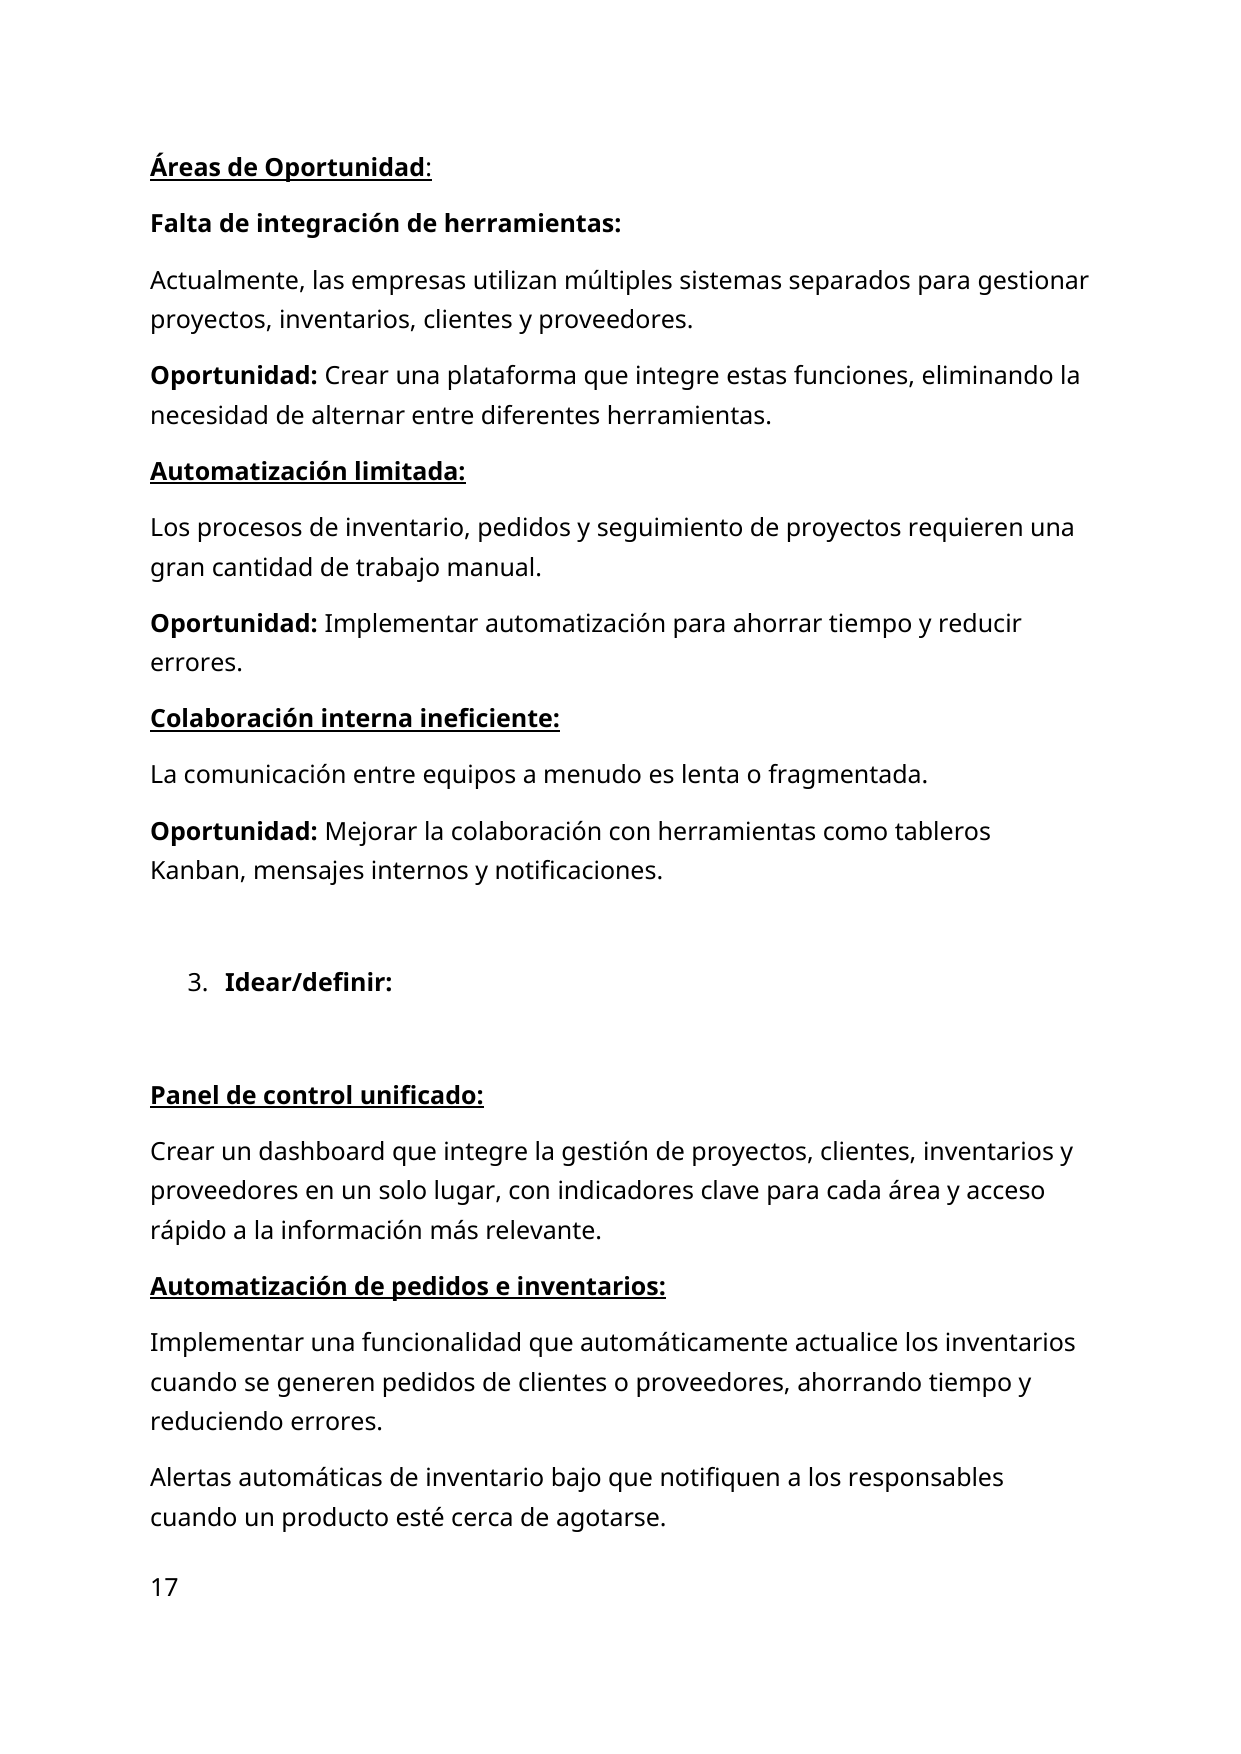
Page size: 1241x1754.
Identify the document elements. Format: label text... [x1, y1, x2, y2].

text Oportunidad: Mejorar la colaboración con herramientas como tableros Kanban, mensajes internos y notificaciones. [150, 813, 1090, 887]
text Áreas de Oportunidad: [150, 150, 1090, 184]
text Falta de integración de herramientas: [150, 206, 1090, 240]
text Crear un dashboard que integre la gestión de proyectos, clientes, inventarios y proveedores en un solo lugar, con indicadores clave para cada área y acceso rápido a la información más relevante. [150, 1133, 1090, 1246]
text Alertas automáticas de inventario bajo que notifiquen a los responsables cuando un producto esté cerca de agotarse. [150, 1460, 1090, 1533]
text Automatización de pedidos e inventarios: [150, 1268, 1090, 1303]
text Colaboración interna ineficiente: [150, 701, 1090, 735]
text La comunicación entre equipos a menudo es lenta o fragmentada. [150, 757, 1090, 791]
text Los procesos de inventario, pedidos y seguimiento de proyectos requieren una gran cantidad de trabajo manual. [150, 510, 1090, 583]
text Oportunidad: Crear una plataforma que integre estas funciones, eliminando la necesidad de alternar entre diferentes herramientas. [150, 358, 1090, 431]
text Implementar una funcionalidad que automáticamente actualice los inventarios cuando se generen pedidos de clientes o proveedores, ahorrando tiempo y reduciendo errores. [150, 1325, 1090, 1438]
list Idear/definir: [187, 965, 1090, 999]
text Actualmente, las empresas utilizan múltiples sistemas separados para gestionar proyectos, inventarios, clientes y proveedores. [150, 262, 1090, 336]
text Panel de control unificado: [150, 1077, 1090, 1111]
text Automatización limitada: [150, 453, 1090, 488]
text Oportunidad: Implementar automatización para ahorrar tiempo y reducir errores. [150, 605, 1090, 679]
